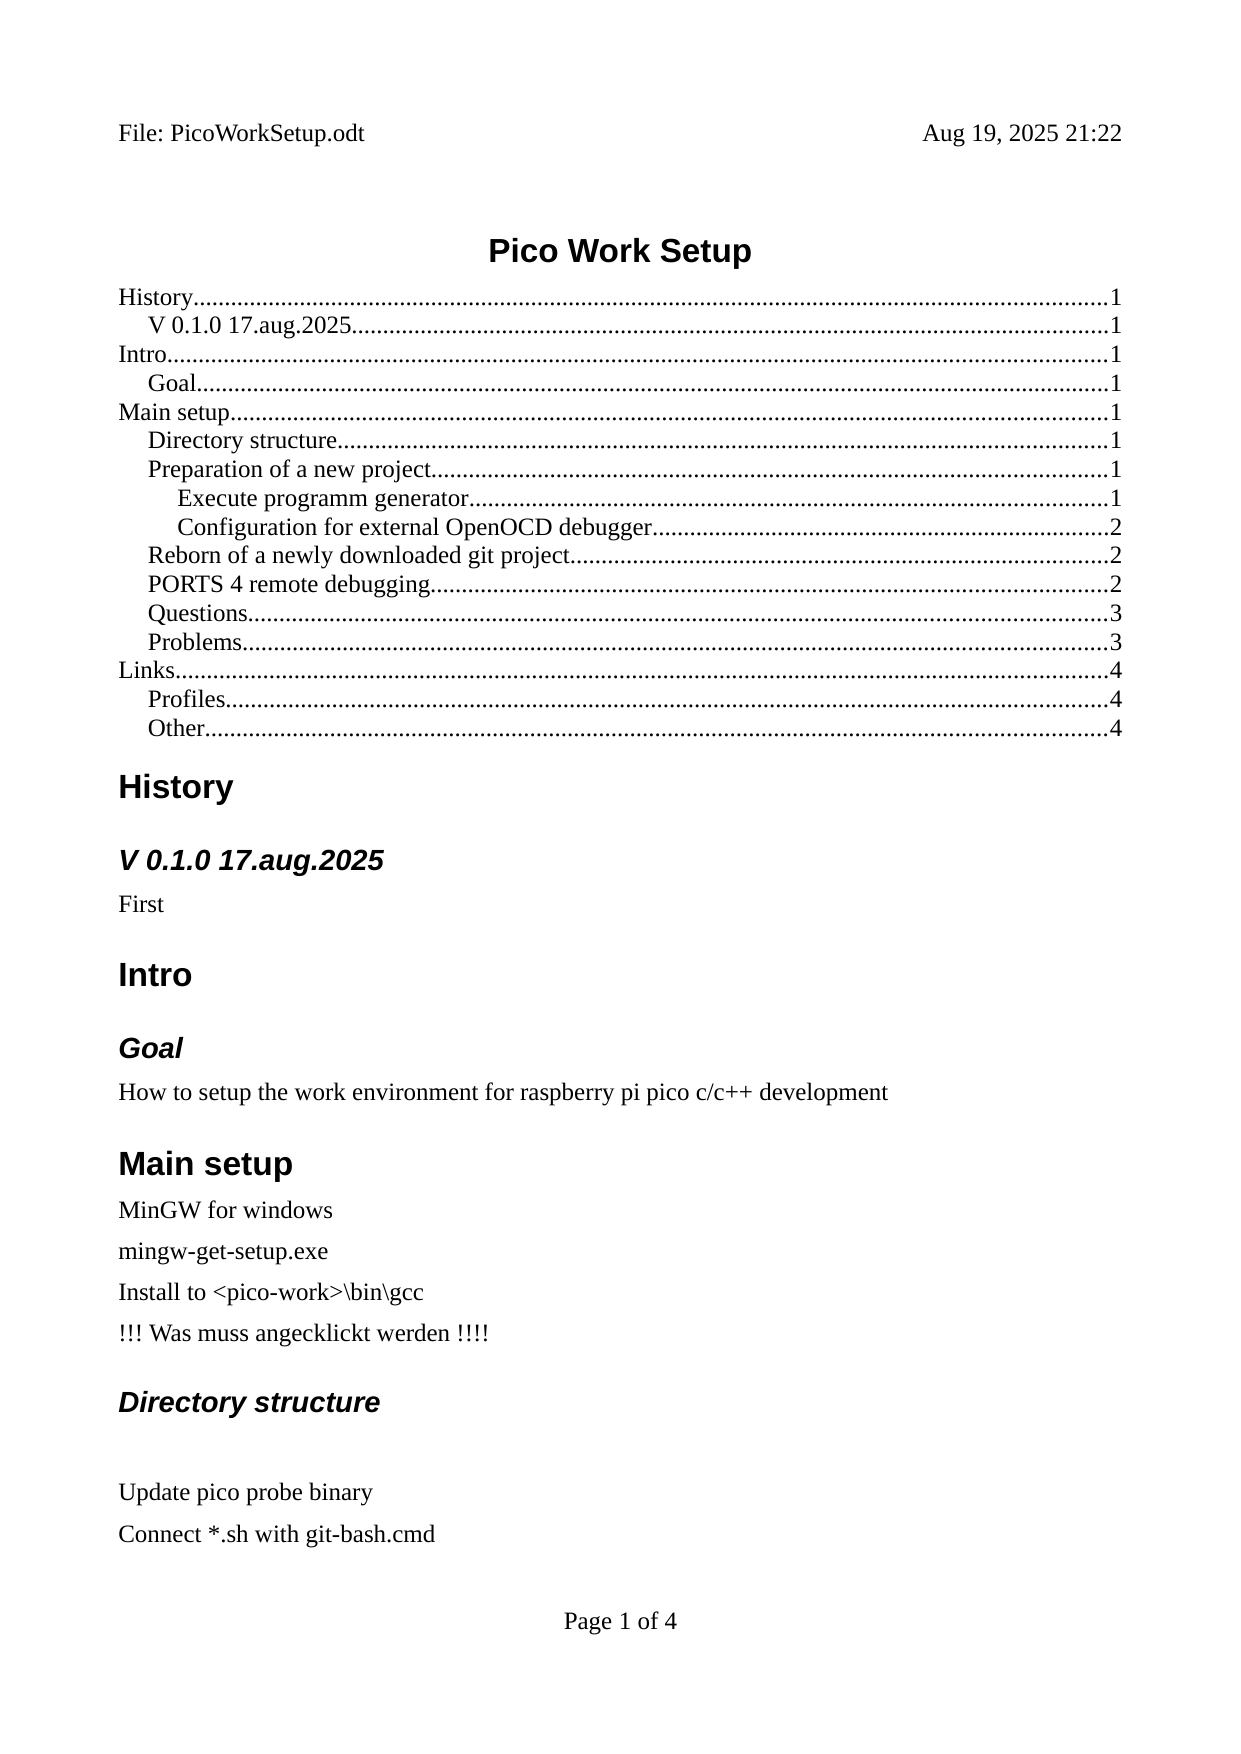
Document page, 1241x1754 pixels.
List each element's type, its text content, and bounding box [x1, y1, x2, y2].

subtitle V 0.1.0 17.aug.2025 [118, 843, 1122, 876]
text Links 4 [118, 656, 1122, 684]
subtitle Directory structure [118, 1385, 1122, 1418]
subtitle Goal [118, 1031, 1122, 1065]
text MinGW for windows [118, 1195, 1122, 1223]
text Questions 3 [148, 598, 1122, 627]
text How to setup the work environment for raspberry pi pico c/c++ development [118, 1077, 1122, 1106]
text Execute programm generator 1 [177, 483, 1122, 512]
text First [118, 889, 1122, 918]
text mingw-get-setup.exe [118, 1236, 1122, 1265]
text Connect *.sh with git-bash.cmd [118, 1519, 1122, 1547]
text Problems 3 [148, 627, 1122, 656]
text Preparation of a new project 1 [148, 454, 1122, 483]
text Goal 1 [148, 368, 1122, 397]
subtitle Pico Work Setup [118, 231, 1122, 269]
subtitle Intro [118, 955, 1122, 994]
subtitle Main setup [118, 1144, 1122, 1182]
text Main setup 1 [118, 397, 1122, 426]
text Other 4 [148, 713, 1122, 742]
text History 1 [118, 282, 1122, 311]
text Directory structure 1 [148, 426, 1122, 454]
text !!! Was muss angecklickt werden !!!! [118, 1318, 1122, 1347]
text PORTS 4 remote debugging 2 [148, 569, 1122, 598]
subtitle History [118, 767, 1122, 805]
text Install to <pico-work>\bin\gcc [118, 1277, 1122, 1306]
text Intro 1 [118, 339, 1122, 368]
text Profiles 4 [148, 684, 1122, 713]
text Configuration for external OpenOCD debugger 2 [177, 512, 1122, 541]
text Reborn of a newly downloaded git project 2 [148, 541, 1122, 569]
text V 0.1.0 17.aug.2025 1 [148, 311, 1122, 339]
text Update pico probe binary [118, 1477, 1122, 1506]
